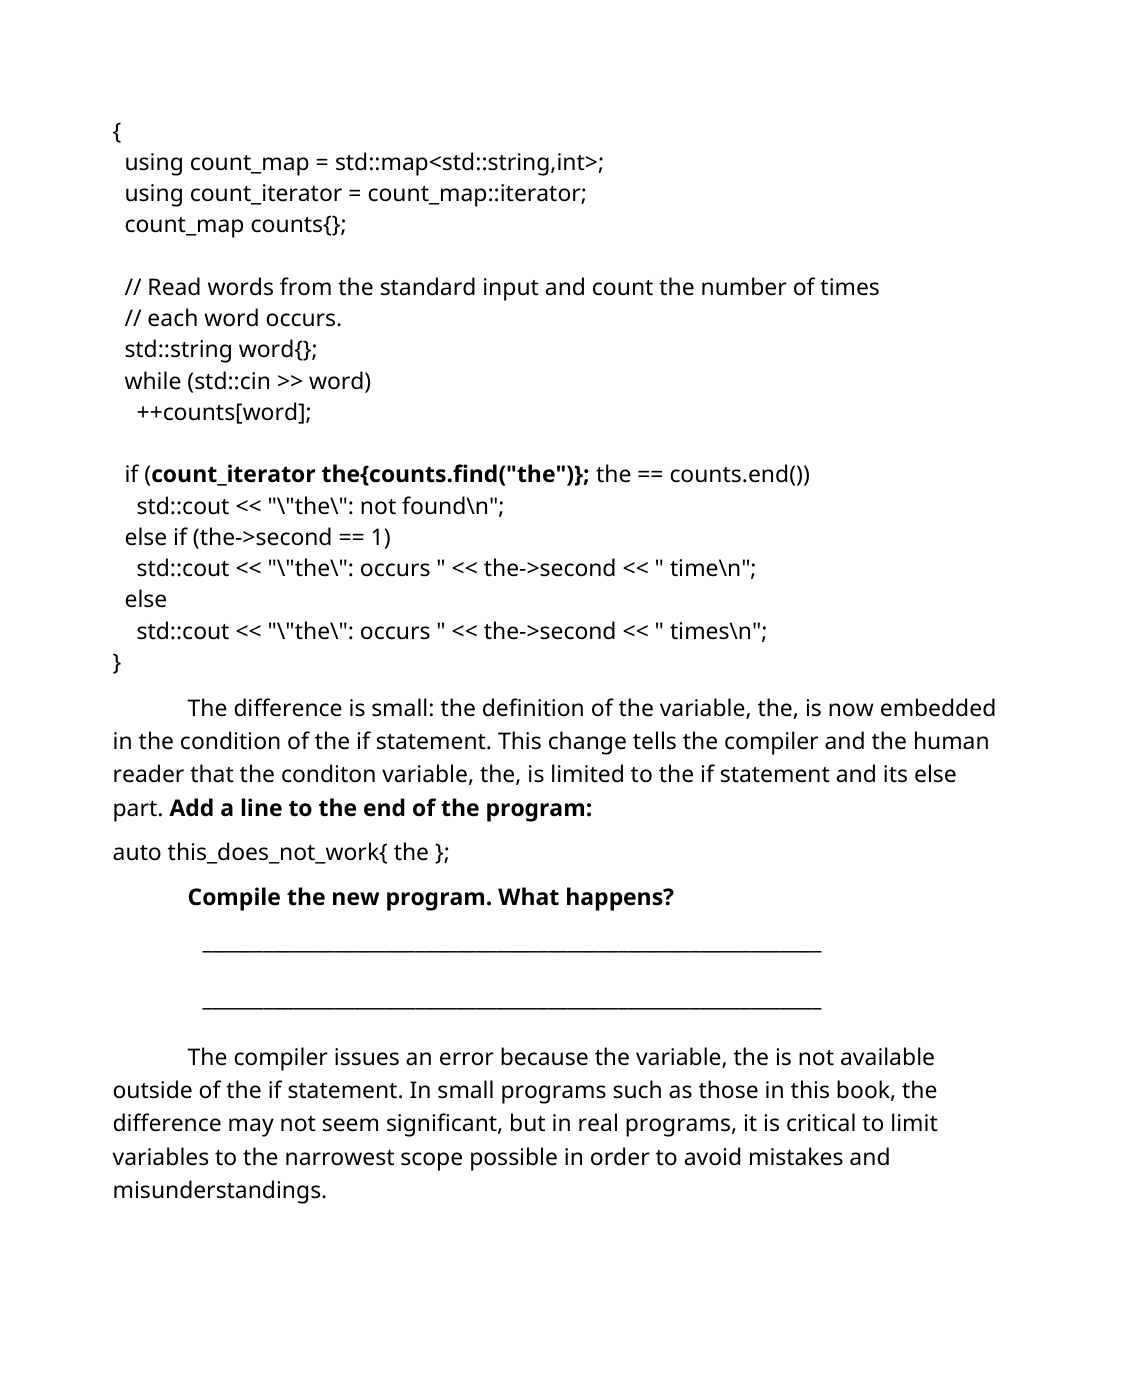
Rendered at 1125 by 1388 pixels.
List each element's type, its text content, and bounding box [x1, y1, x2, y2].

list _____________________________________________________________ [202, 982, 1012, 1013]
text auto this_does_not_work{ the }; [112, 836, 1012, 867]
text if (count_iterator the{counts.find("the")}; the == counts.end()) [112, 458, 1012, 490]
text else if (the->second == 1) [112, 521, 1012, 552]
text using count_map = std::map<std::string,int>; [112, 146, 1012, 177]
text } [112, 646, 1012, 677]
text else [112, 583, 1012, 615]
text { [112, 115, 1012, 146]
text std::cout << "\"the\": occurs " << the->second << " time\n"; [112, 552, 1012, 583]
text count_map counts{}; [112, 208, 1012, 240]
list _____________________________________________________________ [202, 925, 1012, 956]
text std::cout << "\"the\": occurs " << the->second << " times\n"; [112, 615, 1012, 646]
text // Read words from the standard input and count the number of times [112, 271, 1012, 302]
text while (std::cin >> word) [112, 365, 1012, 396]
text using count_iterator = count_map::iterator; [112, 177, 1012, 208]
text std::cout << "\"the\": not found\n"; [112, 490, 1012, 521]
text The compiler issues an error because the variable, the is not available outside of the if statement. In small programs such as those in this book, the difference may not seem significant, but in real programs, it is critical to limit variables to the narrowest scope possible in order to avoid mistakes and misunderstandings. [112, 1039, 1012, 1205]
text The difference is small: the definition of the variable, the, is now embedded in the condition of the if statement. This change tells the compiler and the human reader that the conditon variable, the, is limited to the if statement and its else part. Add a line to the end of the program: [112, 690, 1012, 823]
text ++counts[word]; [112, 396, 1012, 427]
text Compile the new program. What happens? [112, 879, 1012, 913]
text std::string word{}; [112, 333, 1012, 365]
text // each word occurs. [112, 302, 1012, 333]
